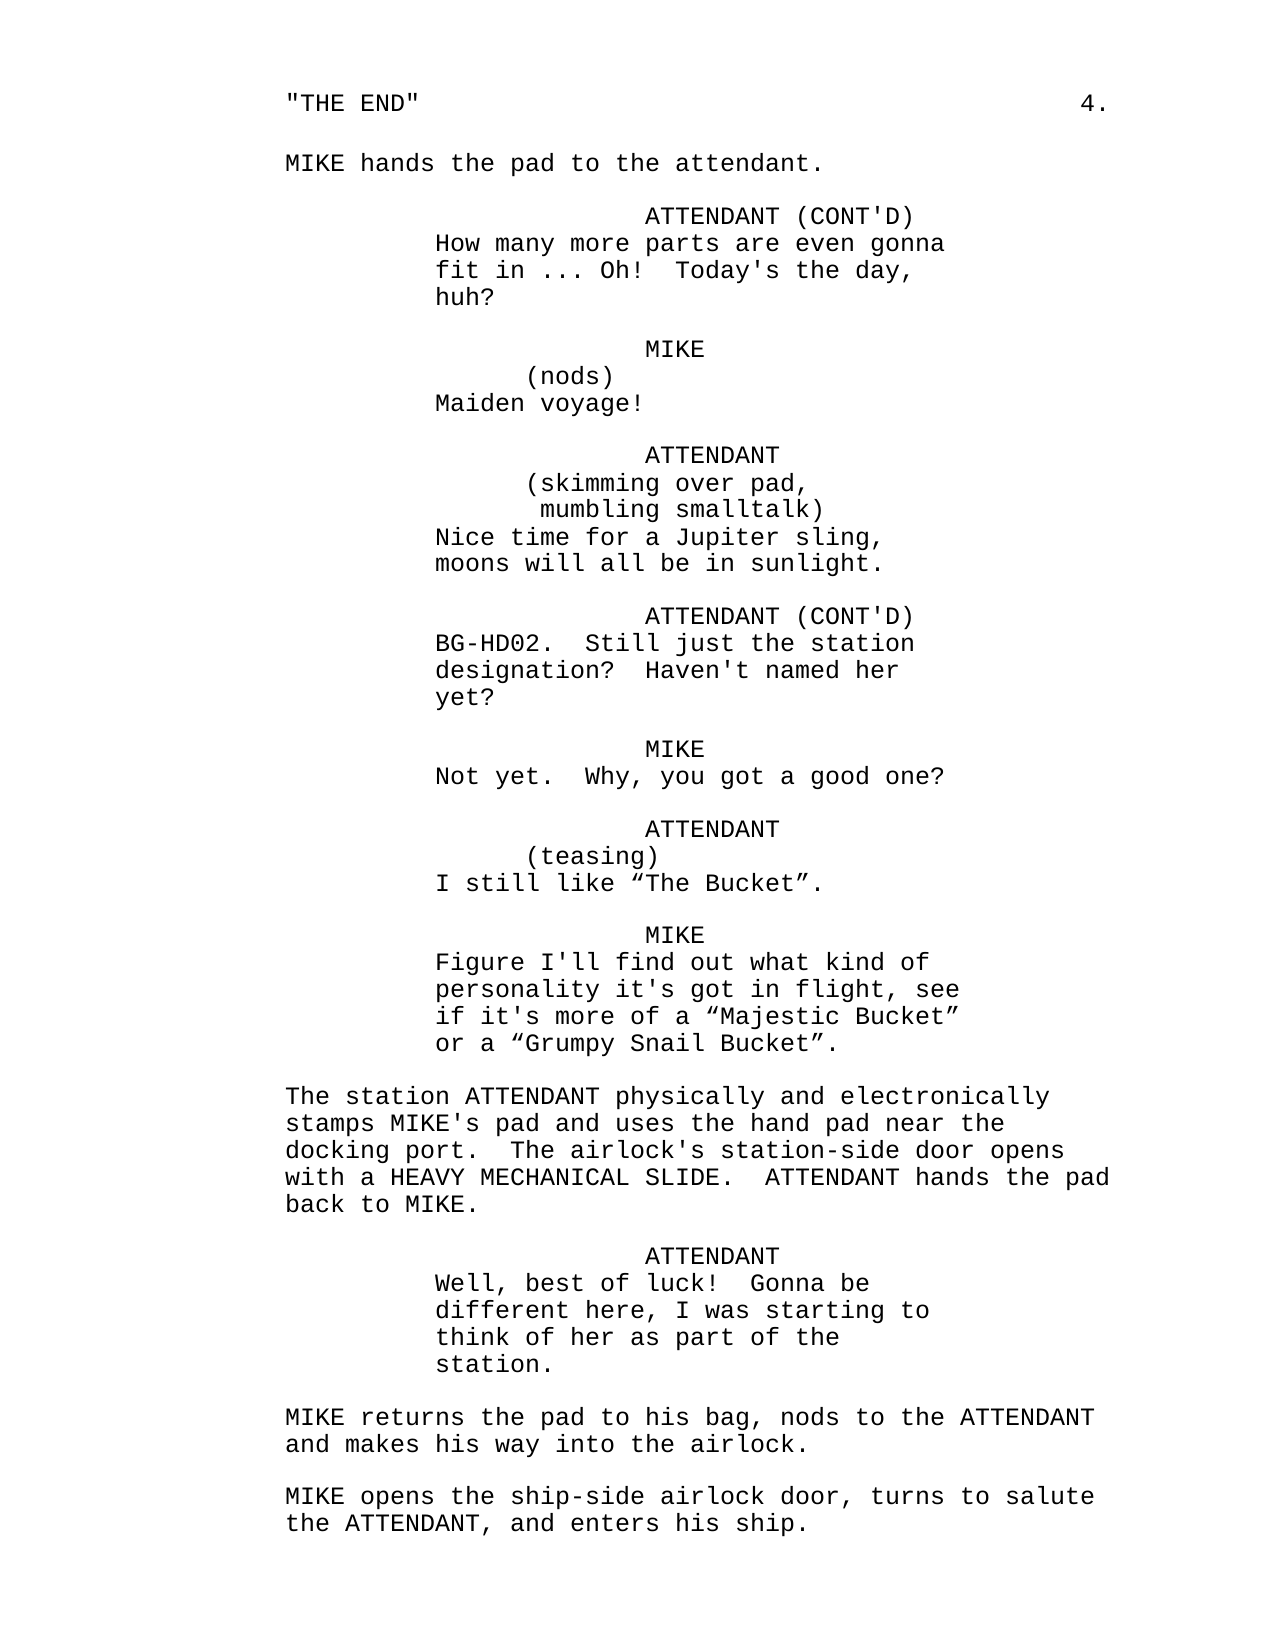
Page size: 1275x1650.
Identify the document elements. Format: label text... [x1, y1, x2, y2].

subtitle ATTENDANT [645, 816, 1110, 843]
subtitle MIKE returns the pad to his bag, nods to the ATTENDANT and makes his way into the airlock. [285, 1403, 1110, 1457]
subtitle I still like “The Bucket”. [435, 870, 960, 897]
subtitle BG-HD02. Still just the station designation? Haven't named her yet? [435, 630, 960, 711]
subtitle (teasing) [525, 843, 825, 870]
subtitle ATTENDANT (CONT'D) [645, 202, 1110, 229]
subtitle ATTENDANT [645, 1243, 1110, 1270]
subtitle (nods) [525, 363, 825, 390]
subtitle MIKE [645, 336, 1110, 363]
subtitle The station ATTENDANT physically and electronically stamps MIKE's pad and uses the hand pad near the docking port. The airlock's station-side door opens with a HEAVY MECHANICAL SLIDE. ATTENDANT hands the pad back to MIKE. [285, 1083, 1110, 1217]
subtitle Well, best of luck! Gonna be different here, I was starting to think of her as part of the station. [435, 1270, 960, 1378]
subtitle Not yet. Why, you got a good one? [435, 763, 960, 790]
subtitle ATTENDANT [645, 442, 1110, 469]
subtitle MIKE hands the pad to the attendant. [285, 150, 1110, 177]
subtitle MIKE opens the ship-side airlock door, turns to salute the ATTENDANT, and enters his ship. [285, 1483, 1110, 1537]
subtitle How many more parts are even gonna fit in ... Oh! Today's the day, huh? [435, 229, 960, 310]
subtitle Maiden voyage! [435, 390, 960, 417]
subtitle MIKE [645, 736, 1110, 763]
subtitle Nice time for a Jupiter sling, moons will all be in sunlight. [435, 523, 960, 577]
subtitle ATTENDANT (CONT'D) [645, 603, 1110, 630]
subtitle (skimming over pad, mumbling smalltalk) [525, 469, 825, 523]
subtitle MIKE [645, 922, 1110, 949]
subtitle Figure I'll find out what kind of personality it's got in flight, see if it's more of a “Majestic Bucket” or a “Grumpy Snail Bucket”. [435, 949, 960, 1057]
